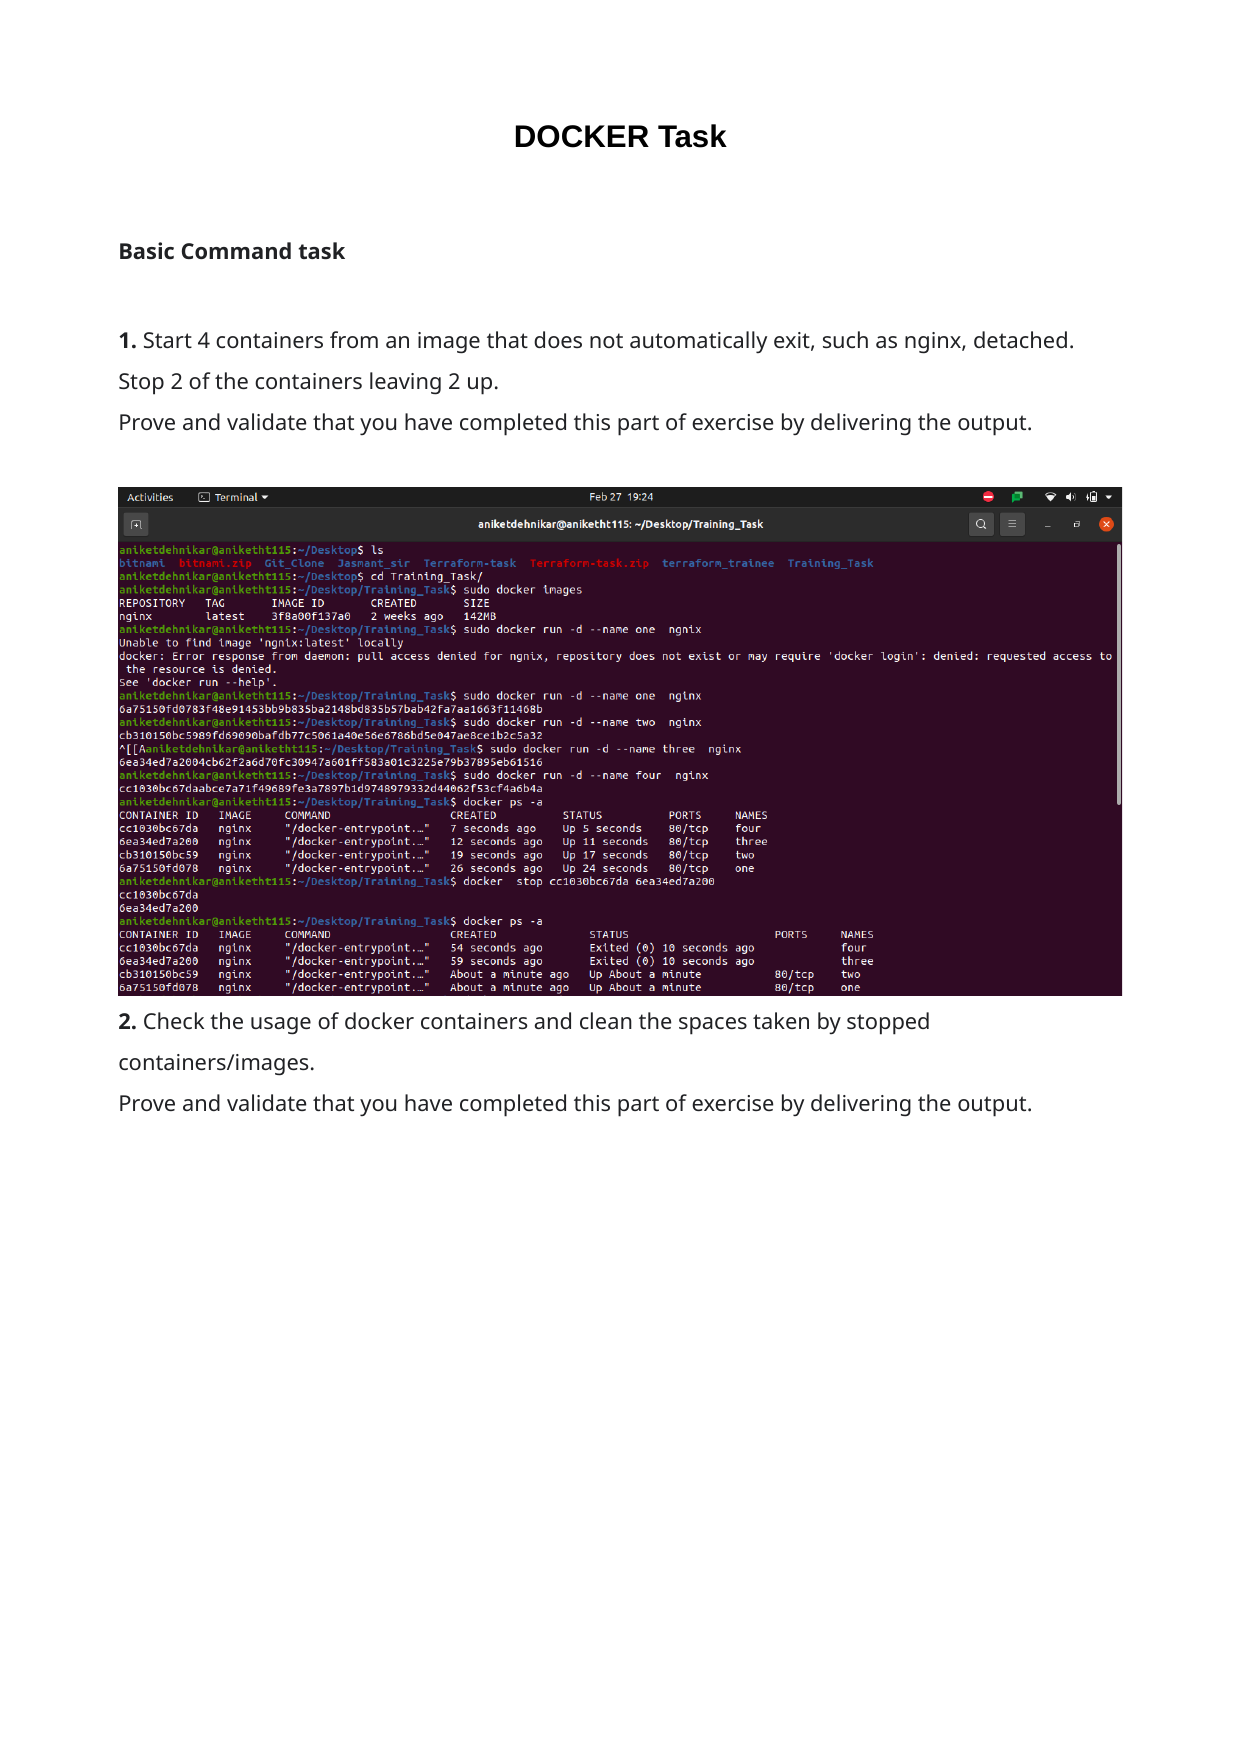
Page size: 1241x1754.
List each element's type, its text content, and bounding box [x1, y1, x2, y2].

text 2. Check the usage of docker containers and clean the spaces taken by stopped containers/images. [118, 996, 1122, 1077]
text 1. Start 4 containers from an image that does not automatically exit, such as nginx, detached. [118, 324, 1122, 354]
text Basic Command task [118, 168, 1122, 266]
picture [118, 487, 1123, 996]
text Prove and validate that you have completed this part of exercise by delivering the output. [118, 407, 1122, 436]
text DOCKER Task [118, 118, 1122, 154]
text Stop 2 of the containers leaving 2 up. [118, 366, 1122, 395]
text Prove and validate that you have completed this part of exercise by delivering the output. [118, 1088, 1122, 1118]
